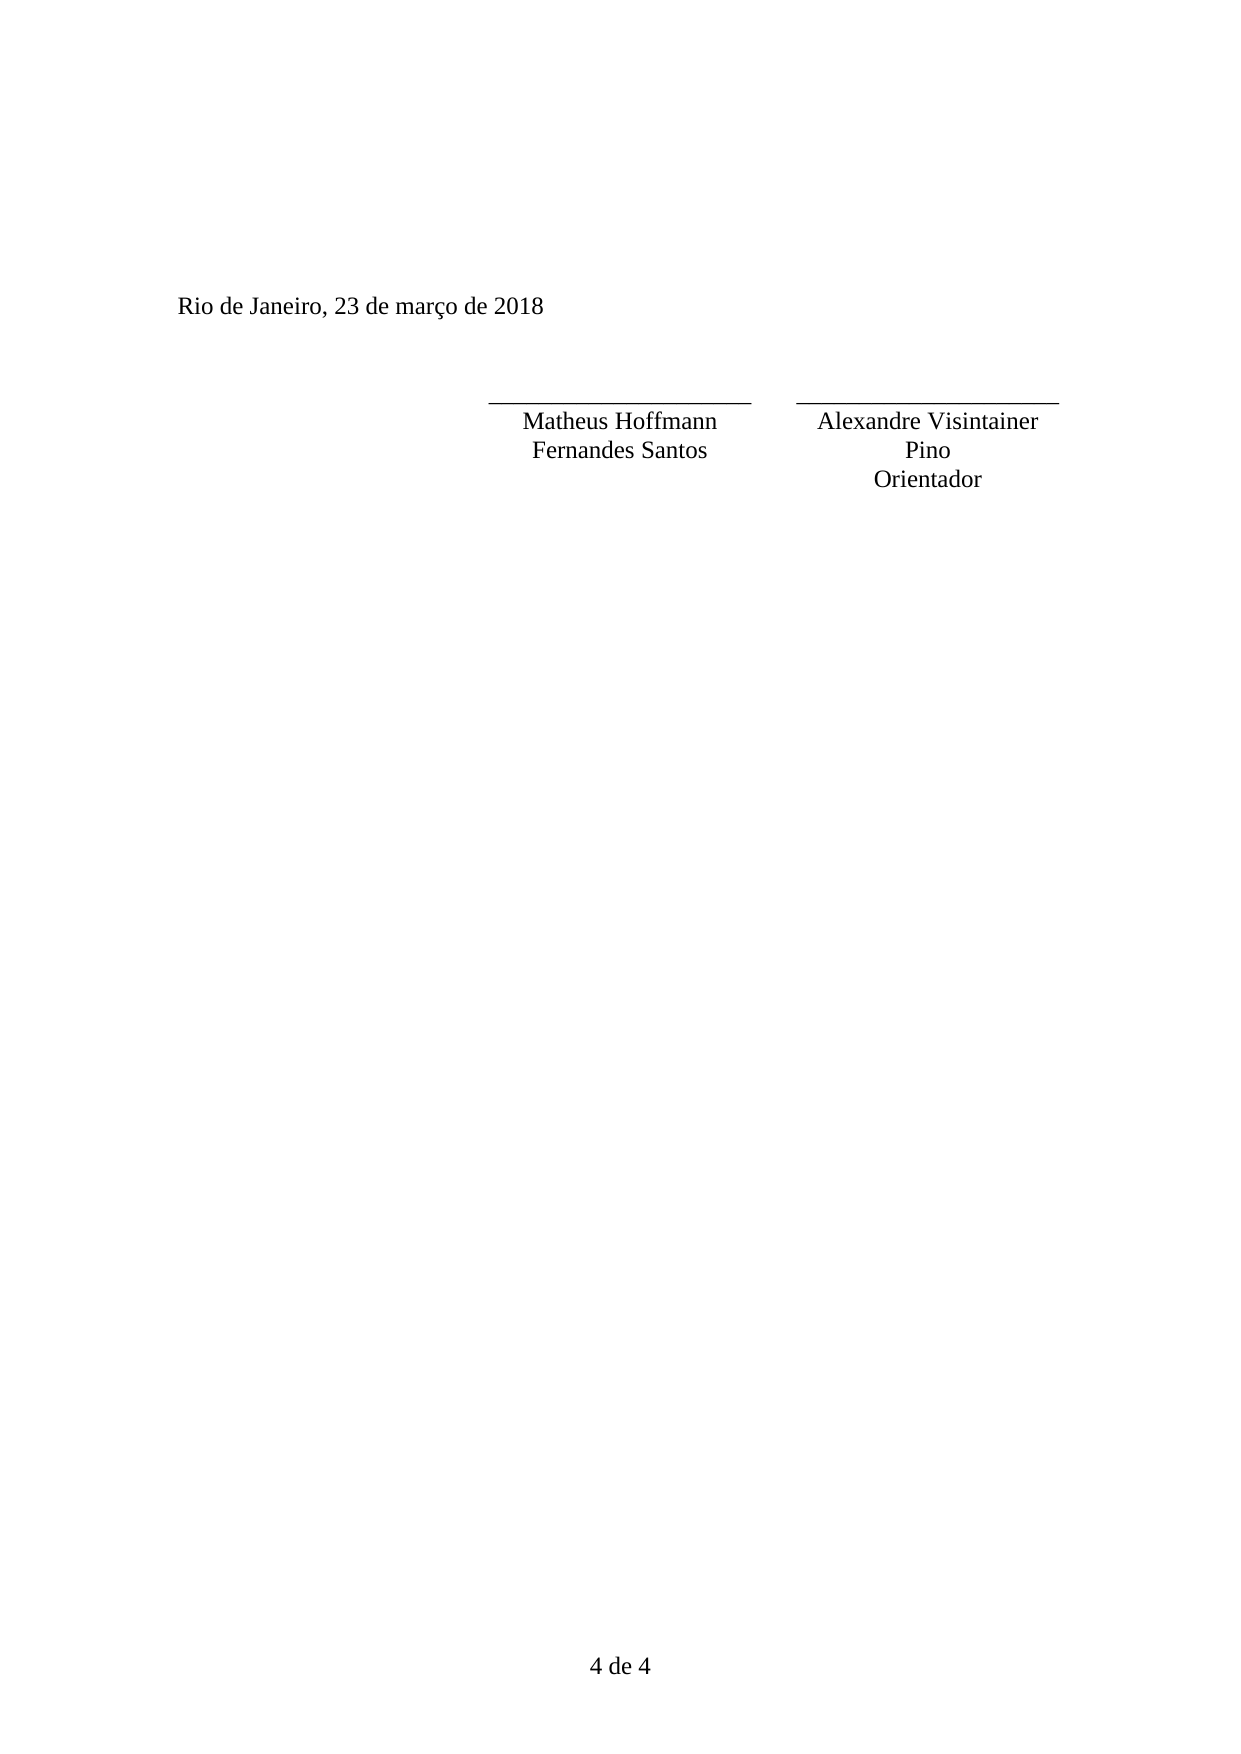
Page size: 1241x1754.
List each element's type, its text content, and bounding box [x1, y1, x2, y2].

table_header _____________________ Alexandre Visintainer Pino Orientador [781, 378, 1074, 493]
table_header _____________________ Matheus Hoffmann Fernandes Santos [459, 378, 781, 493]
text Rio de Janeiro, 23 de março de 2018 [177, 291, 1063, 320]
